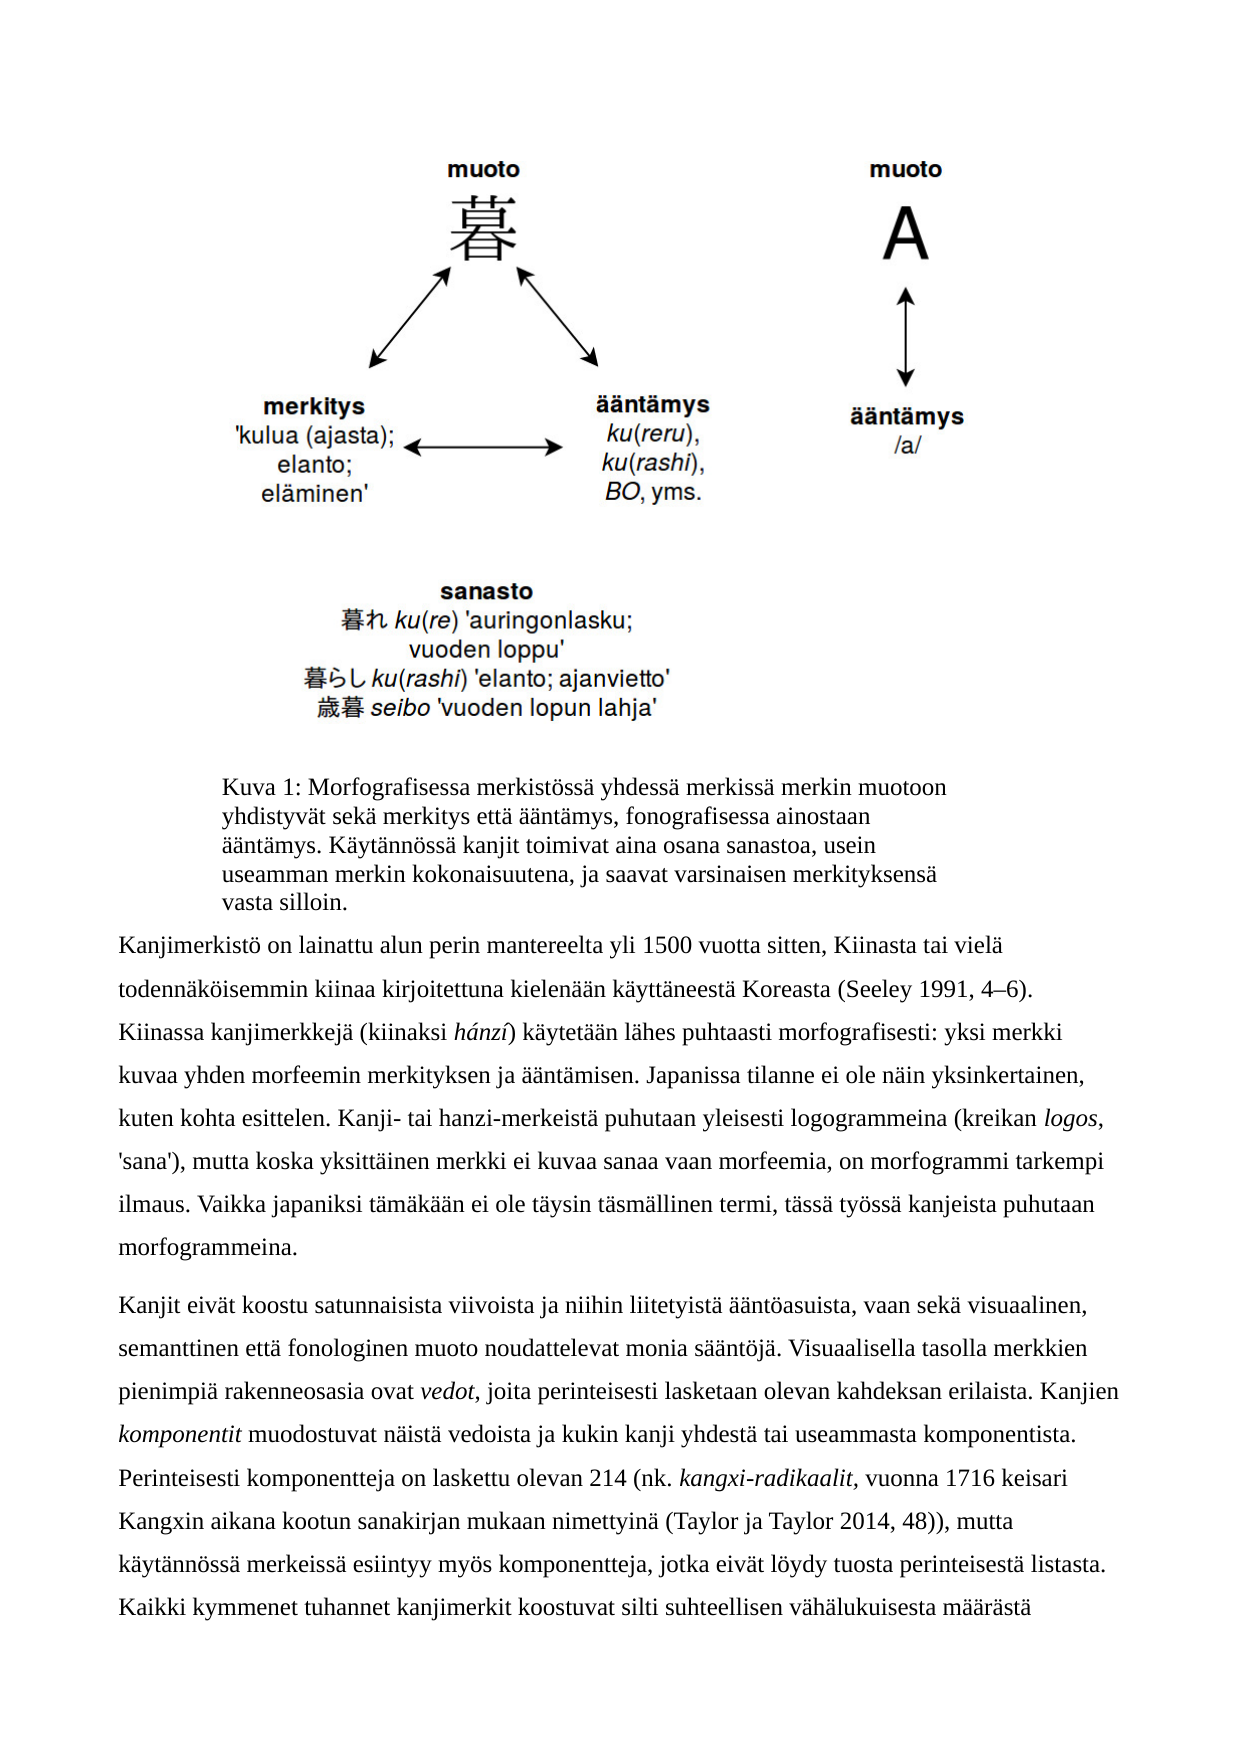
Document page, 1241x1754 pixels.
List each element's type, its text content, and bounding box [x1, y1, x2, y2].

picture [221, 145, 968, 732]
text Kanjimerkistö on lainattu alun perin mantereelta yli 1500 vuotta sitten, Kiinasta tai vielä todennäköisemmin kiinaa kirjoitettuna kielenään käyttäneestä Koreasta (Seeley 1991, 4–6). Kiinassa kanjimerkkejä (kiinaksi hánzí) käytetään lähes puhtaasti morfografisesti: yksi merkki kuvaa yhden morfeemin merkityksen ja ääntämisen. Japanissa tilanne ei ole näin yksinkertainen, kuten kohta esittelen. Kanji- tai hanzi-merkeistä puhutaan yleisesti logogrammeina (kreikan logos, 'sana'), mutta koska yksittäinen merkki ei kuvaa sanaa vaan morfeemia, on morfogrammi tarkempi ilmaus. Vaikka japaniksi tämäkään ei ole täysin täsmällinen termi, tässä työssä kanjeista puhutaan morfogrammeina. [118, 118, 1122, 1261]
text Kanjit eivät koostu satunnaisista viivoista ja niihin liitetyistä ääntöasuista, vaan sekä visuaalinen, semanttinen että fonologinen muoto noudattelevat monia sääntöjä. Visuaalisella tasolla merkkien pienimpiä rakenneosasia ovat vedot, joita perinteisesti lasketaan olevan kahdeksan erilaista. Kanjien komponentit muodostuvat näistä vedoista ja kukin kanji yhdestä tai useammasta komponentista. Perinteisesti komponentteja on laskettu olevan 214 (nk. kangxi-radikaalit, vuonna 1716 keisari Kangxin aikana kootun sanakirjan mukaan nimettyinä (Taylor ja Taylor 2014, 48)), mutta käytännössä merkeissä esiintyy myös komponentteja, jotka eivät löydy tuosta perinteisestä listasta. Kaikki kymmenet tuhannet kanjimerkit koostuvat silti suhteellisen vähälukuisesta määrästä [118, 1290, 1122, 1621]
text Kuva 1: Morfografisessa merkistössä yhdessä merkissä merkin muotoon yhdistyvät sekä merkitys että ääntämys, fonografisessa ainostaan ääntämys. Käytännössä kanjit toimivat aina osana sanastoa, usein useamman merkin kokonaisuutena, ja saavat varsinaisen merkityksensä vasta silloin. [222, 772, 968, 916]
